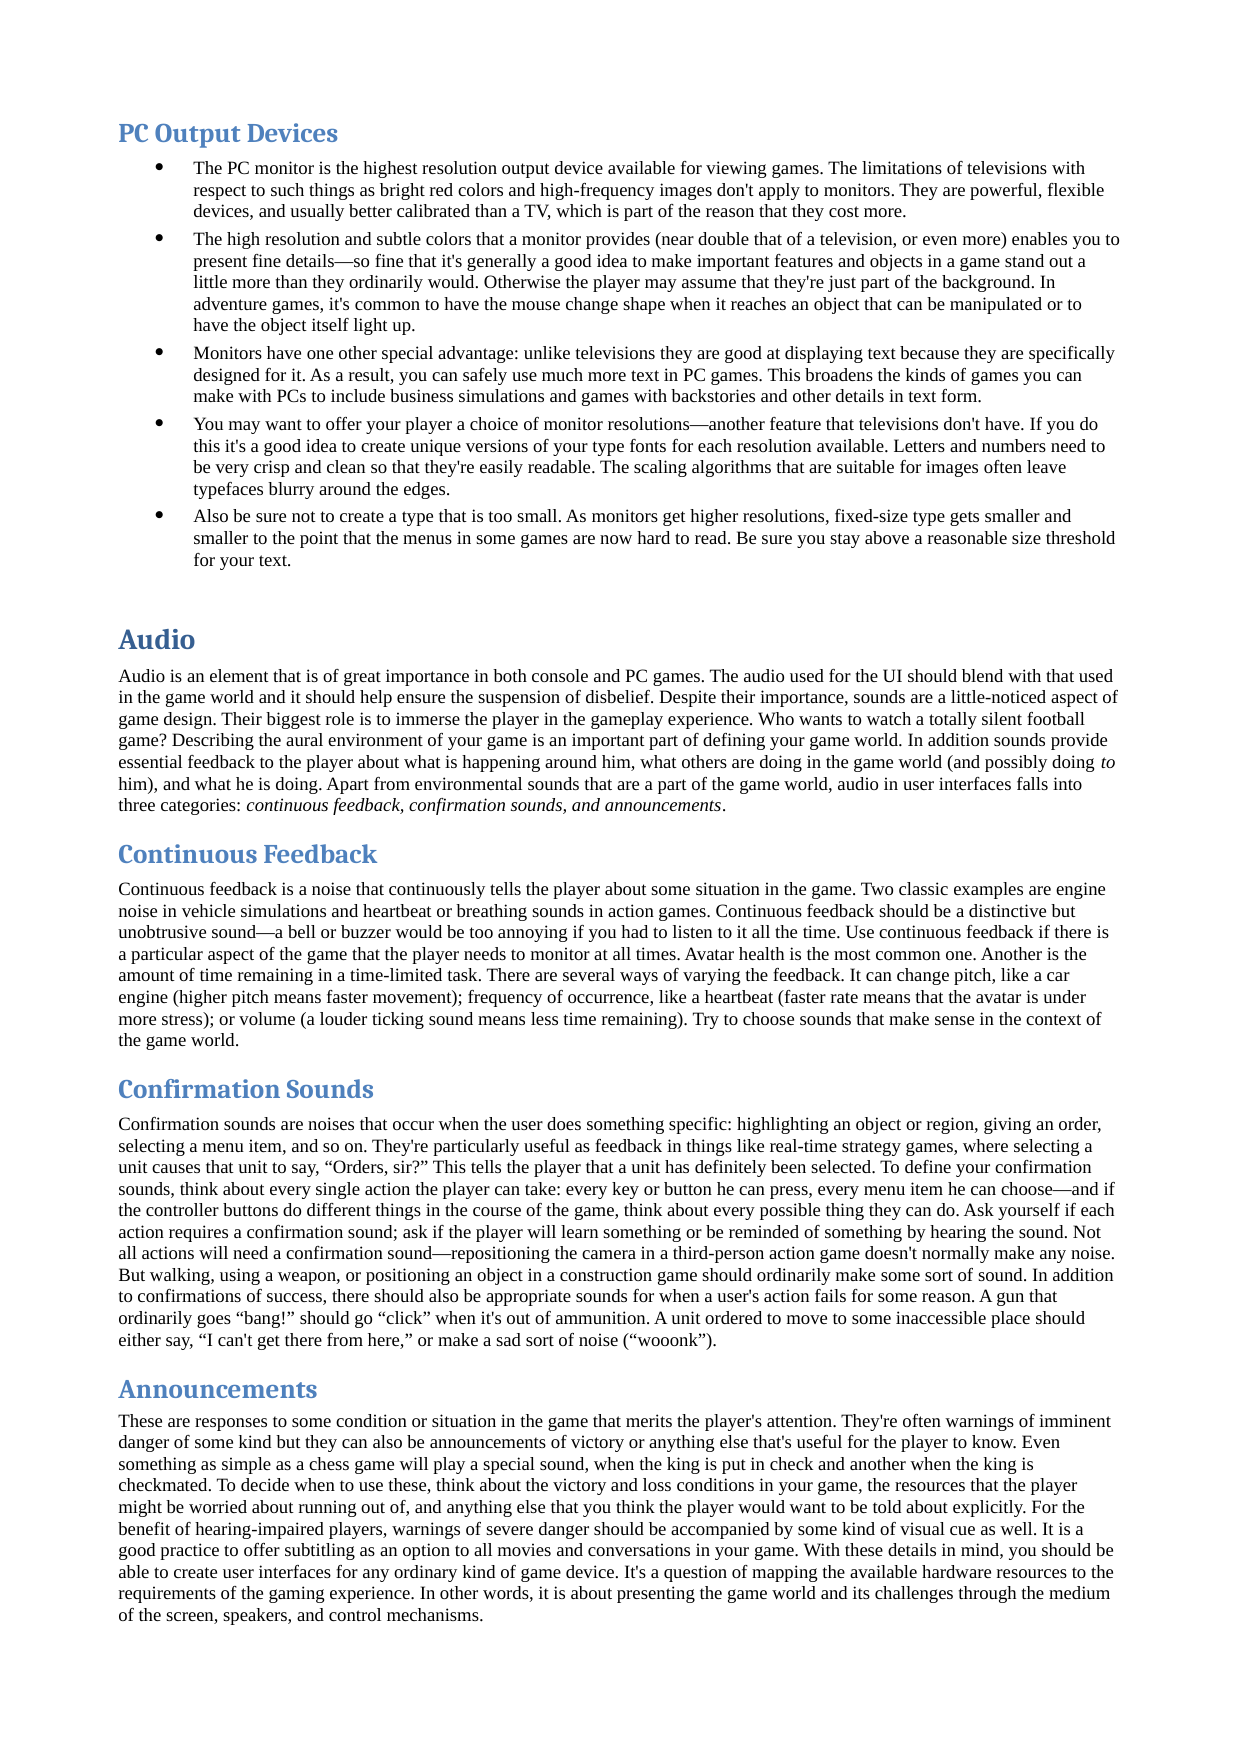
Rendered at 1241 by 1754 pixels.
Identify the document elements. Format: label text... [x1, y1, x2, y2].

subtitle PC Output Devices [118, 118, 1122, 149]
text Confirmation sounds are noises that occur when the user does something specific: highlighting an object or region, giving an order, selecting a menu item, and so on. They're particularly useful as feedback in things like real-time strategy games, where selecting a unit causes that unit to say, “Orders, sir?” This tells the player that a unit has definitely been selected. To define your confirmation sounds, think about every single action the player can take: every key or button he can press, every menu item he can choose—and if the controller buttons do different things in the course of the game, think about every possible thing they can do. Ask yourself if each action requires a confirmation sound; ask if the player will learn something or be reminded of something by hearing the sound. Not all actions will need a confirmation sound—repositioning the camera in a third-person action game doesn't normally make any noise. But walking, using a weapon, or positioning an object in a construction game should ordinarily make some sort of sound. In addition to confirmations of success, there should also be appropriate sounds for when a user's action fails for some reason. A gun that ordinarily goes “bang!” should go “click” when it's out of ammunition. A unit ordered to move to some inaccessible place should either say, “I can't get there from here,” or make a sad sort of noise (“wooonk”). [118, 1113, 1122, 1350]
list The high resolution and subtle colors that a monitor provides (near double that of a television, or even more) enables you to present fine details—so fine that it's generally a good idea to make important features and objects in a game stand out a little more than they ordinarily would. Otherwise the player may assume that they're just part of the background. In adventure games, it's common to have the mouse change shape when it reaches an object that can be manipulated or to have the object itself light up. [156, 228, 1122, 336]
list Monitors have one other special advantage: unlike televisions they are good at displaying text because they are specifically designed for it. As a result, you can safely use much more text in PC games. This broadens the kinds of games you can make with PCs to include business simulations and games with backstories and other details in text form. [156, 342, 1122, 407]
text Continuous feedback is a noise that continuously tells the player about some situation in the game. Two classic examples are engine noise in vehicle simulations and heartbeat or breathing sounds in action games. Continuous feedback should be a distinctive but unobtrusive sound—a bell or buzzer would be too annoying if you had to listen to it all the time. Use continuous feedback if there is a particular aspect of the game that the player needs to monitor at all times. Avatar health is the most common one. Another is the amount of time remaining in a time-limited task. There are several ways of varying the feedback. It can change pitch, like a car engine (higher pitch means faster movement); frequency of occurrence, like a heartbeat (faster rate means that the avatar is under more stress); or volume (a louder ticking sound means less time remaining). Try to choose sounds that make sense in the context of the game world. [118, 878, 1122, 1051]
subtitle Confirmation Sounds [118, 1074, 1122, 1105]
list The PC monitor is the highest resolution output device available for viewing games. The limitations of televisions with respect to such things as bright red colors and high-frequency images don't apply to monitors. They are powerful, flexible devices, and usually better calibrated than a TV, which is part of the reason that they cost more. [156, 157, 1122, 222]
subtitle Continuous Feedback [118, 839, 1122, 871]
subtitle Audio [118, 623, 1122, 657]
list Also be sure not to create a type that is too small. As monitors get higher resolutions, fixed-size type gets smaller and smaller to the point that the menus in some games are now hard to read. Be sure you stay above a reasonable size threshold for your text. [156, 505, 1122, 570]
list You may want to offer your player a choice of monitor resolutions—another feature that televisions don't have. If you do this it's a good idea to create unique versions of your type fonts for each resolution available. Letters and numbers need to be very crisp and clean so that they're easily readable. The scaling algorithms that are suitable for images often leave typefaces blurry around the edges. [156, 413, 1122, 499]
text Audio is an element that is of great importance in both console and PC games. The audio used for the UI should blend with that used in the game world and it should help ensure the suspension of disbelief. Despite their importance, sounds are a little-noticed aspect of game design. Their biggest role is to immerse the player in the gameplay experience. Who wants to watch a totally silent football game? Describing the aural environment of your game is an important part of defining your game world. In addition sounds provide essential feedback to the player about what is happening around him, what others are doing in the game world (and possibly doing to him), and what he is doing. Apart from environmental sounds that are a part of the game world, audio in user interfaces falls into three categories: continuous feedback, confirmation sounds, and announcements. [118, 665, 1122, 816]
text These are responses to some condition or situation in the game that merits the player's attention. They're often warnings of imminent danger of some kind but they can also be announcements of victory or anything else that's useful for the player to know. Even something as simple as a chess game will play a special sound, when the king is put in check and another when the king is checkmated. To decide when to use these, think about the victory and loss conditions in your game, the resources that the player might be worried about running out of, and anything else that you think the player would want to be told about explicitly. For the benefit of hearing-impaired players, warnings of severe danger should be accompanied by some kind of visual cue as well. It is a good practice to offer subtitling as an option to all movies and conversations in your game. With these details in mind, you should be able to create user interfaces for any ordinary kind of game device. It's a question of mapping the available hardware resources to the requirements of the gaming experience. In other words, it is about presenting the game world and its challenges through the medium of the screen, speakers, and control mechanisms. [118, 1409, 1122, 1625]
subtitle Announcements [118, 1374, 1122, 1405]
